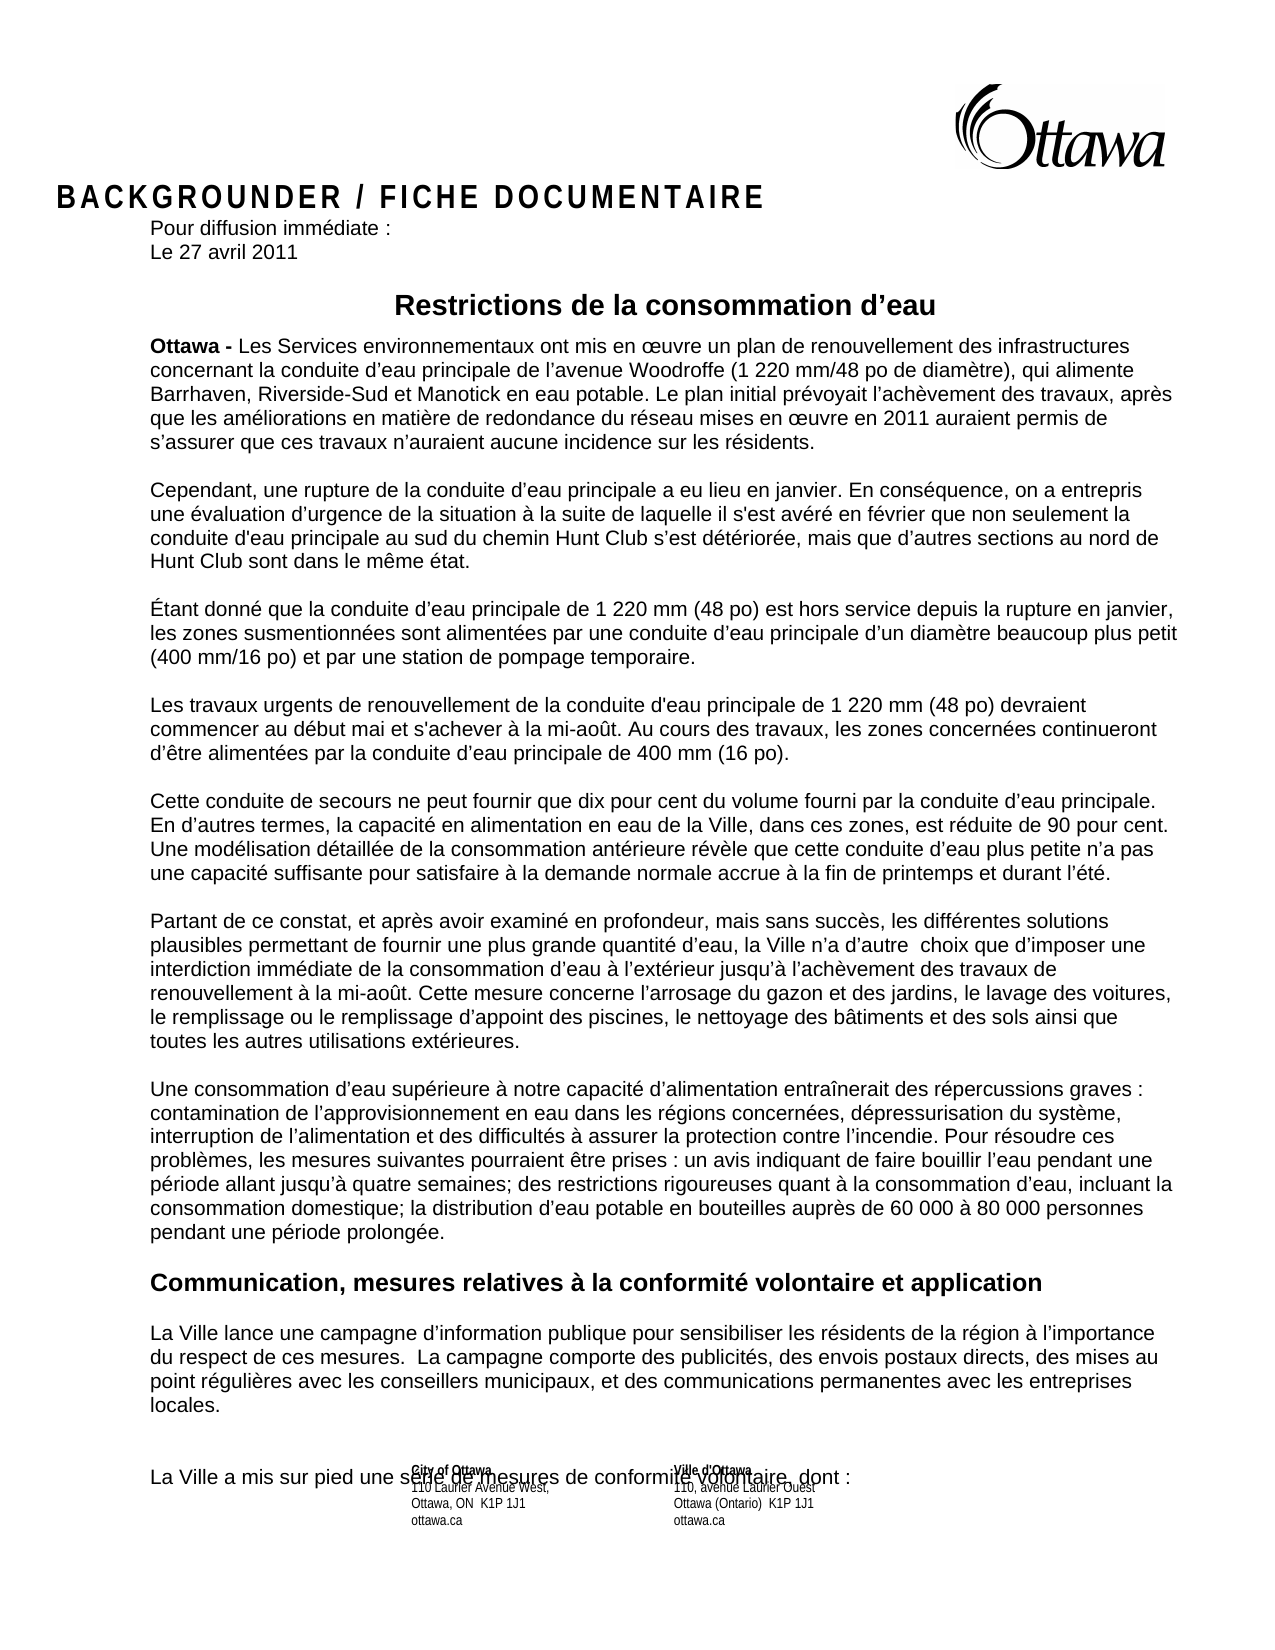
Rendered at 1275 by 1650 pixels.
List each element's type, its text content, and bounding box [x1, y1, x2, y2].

text Cependant, une rupture de la conduite d’eau principale a eu lieu en janvier. En conséquence, on a entrepris une évaluation d’urgence de la situation à la suite de laquelle il s'est avéré en février que non seulement la conduite d'eau principale au sud du chemin Hunt Club s’est détériorée, mais que d’autres sections au nord de Hunt Club sont dans le même état. [150, 477, 1181, 573]
text Cette conduite de secours ne peut fournir que dix pour cent du volume fourni par la conduite d’eau principale. En d’autres termes, la capacité en alimentation en eau de la Ville, dans ces zones, est réduite de 90 pour cent. Une modélisation détaillée de la consommation antérieure révèle que cette conduite d’eau plus petite n’a pas une capacité suffisante pour satisfaire à la demande normale accrue à la fin de printemps et durant l’été. [150, 789, 1181, 885]
text Partant de ce constat, et après avoir examiné en profondeur, mais sans succès, les différentes solutions plausibles permettant de fournir une plus grande quantité d’eau, la Ville n’a d’autre choix que d’imposer une interdiction immédiate de la consommation d’eau à l’extérieur jusqu’à l’achèvement des travaux de renouvellement à la mi-août. Cette mesure concerne l’arrosage du gazon et des jardins, le lavage des voitures, le remplissage ou le remplissage d’appoint des piscines, le nettoyage des bâtiments et des sols ainsi que toutes les autres utilisations extérieures. [150, 909, 1181, 1052]
text La Ville a mis sur pied une série de mesures de conformité volontaire, dont : [150, 1464, 410, 1488]
subtitle Restrictions de la consommation d’eau [150, 288, 1181, 321]
subtitle Communication, mesures relatives à la conformité volontaire et application [150, 1268, 1181, 1297]
text Pour diffusion immédiate : Le 27 avril 2011 [150, 216, 1181, 264]
text Les travaux urgents de renouvellement de la conduite d'eau principale de 1 220 mm (48 po) devraient commencer au début mai et s'achever à la mi-août. Au cours des travaux, les zones concernées continueront d’être alimentées par la conduite d’eau principale de 400 mm (16 po). [150, 693, 1181, 765]
text Ottawa - Les Services environnementaux ont mis en œuvre un plan de renouvellement des infrastructures concernant la conduite d’eau principale de l’avenue Woodroffe (1 220 mm/48 po de diamètre), qui alimente Barrhaven, Riverside-Sud et Manotick en eau potable. Le plan initial prévoyait l’achèvement des travaux, après que les améliorations en matière de redondance du réseau mises en œuvre en 2011 auraient permis de s’assurer que ces travaux n’auraient aucune incidence sur les résidents. [150, 334, 1181, 453]
picture [955, 84, 1165, 169]
text Étant donné que la conduite d’eau principale de 1 220 mm (48 po) est hors service depuis la rupture en janvier, les zones susmentionnées sont alimentées par une conduite d’eau principale d’un diamètre beaucoup plus petit (400 mm/16 po) et par une station de pompage temporaire. [150, 597, 1181, 669]
text Une consommation d’eau supérieure à notre capacité d’alimentation entraînerait des répercussions graves : contamination de l’approvisionnement en eau dans les régions concernées, dépressurisation du système, interruption de l’alimentation et des difficultés à assurer la protection contre l’incendie. Pour résoudre ces problèmes, les mesures suivantes pourraient être prises : un avis indiquant de faire bouillir l’eau pendant une période allant jusqu’à quatre semaines; des restrictions rigoureuses quant à la consommation d’eau, incluant la consommation domestique; la distribution d’eau potable en bouteilles auprès de 60 000 à 80 000 personnes pendant une période prolongée. [150, 1076, 1181, 1244]
text La Ville lance une campagne d’information publique pour sensibiliser les résidents de la région à l’importance du respect de ces mesures. La campagne comporte des publicités, des envois postaux directs, des mises au point régulières avec les conseillers municipaux, et des communications permanentes avec les entreprises locales. [150, 1321, 1181, 1417]
